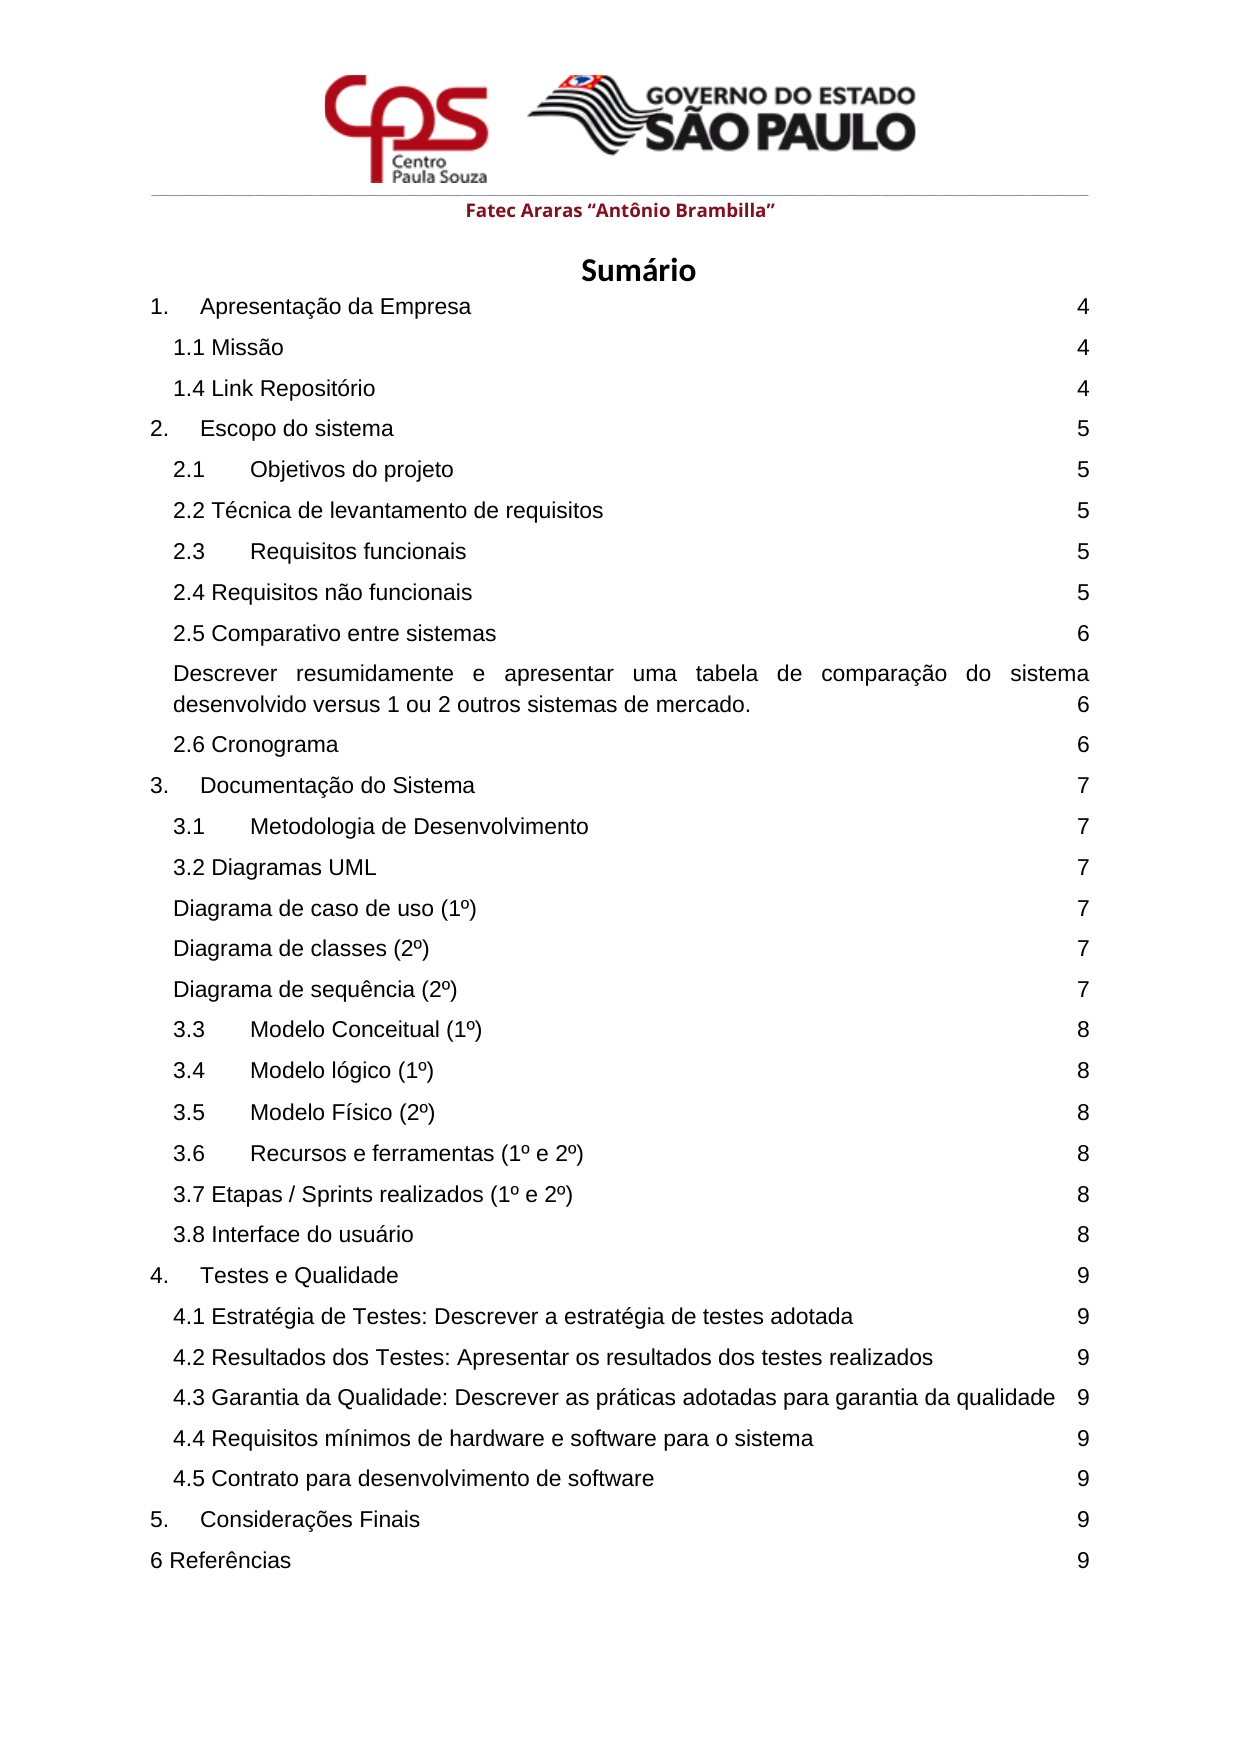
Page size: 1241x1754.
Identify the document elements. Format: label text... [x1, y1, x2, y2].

text 4.4 Requisitos mínimos de hardware e software para o sistema 9 [173, 1425, 1090, 1451]
text 4.3 Garantia da Qualidade: Descrever as práticas adotadas para garantia da qualidade 9 [173, 1384, 1090, 1410]
text 3.2 Diagramas UML 7 [173, 854, 1090, 880]
text 1. Apresentação da Empresa 4 [150, 293, 1090, 319]
text Sumário [187, 249, 1090, 290]
text 1.1 Missão 4 [173, 334, 1090, 360]
text 1.4 Link Repositório 4 [173, 375, 1090, 401]
text 4.2 Resultados dos Testes: Apresentar os resultados dos testes realizados 9 [173, 1343, 1090, 1370]
text 2.6 Cronograma 6 [173, 731, 1090, 757]
text 6 Referências 9 [150, 1547, 1090, 1573]
text 2.2 Técnica de levantamento de requisitos 5 [173, 497, 1090, 524]
text 2.5 Comparativo entre sistemas 6 [173, 620, 1090, 646]
text 3.1 Metodologia de Desenvolvimento 7 [173, 813, 1090, 839]
text 2. Escopo do sistema 5 [150, 415, 1090, 442]
text Diagrama de classes (2º) 7 [173, 935, 1090, 961]
text 3.7 Etapas / Sprints realizados (1º e 2º) 8 [173, 1181, 1090, 1207]
text 2.4 Requisitos não funcionais 5 [173, 579, 1090, 605]
text 3.4 Modelo lógico (1º) 8 [173, 1057, 1090, 1084]
text 3.3 Modelo Conceitual (1º) 8 [173, 1016, 1090, 1043]
text 2.3 Requisitos funcionais 5 [173, 538, 1090, 564]
text 5. Considerações Finais 9 [150, 1506, 1090, 1532]
text 4.5 Contrato para desenvolvimento de software 9 [173, 1465, 1090, 1492]
text Descrever resumidamente e apresentar uma tabela de comparação do sistema desenvolvido versus 1 ou 2 outros sistemas de mercado. 6 [173, 660, 1090, 717]
text 3.5 Modelo Físico (2º) 8 [173, 1098, 1090, 1125]
text Diagrama de sequência (2º) 7 [173, 976, 1090, 1002]
text 4. Testes e Qualidade 9 [150, 1262, 1090, 1288]
picture [324, 75, 916, 183]
text 3.8 Interface do usuário 8 [173, 1221, 1090, 1247]
text 3.6 Recursos e ferramentas (1º e 2º) 8 [173, 1139, 1090, 1166]
text 2.1 Objetivos do projeto 5 [173, 456, 1090, 483]
text 4.1 Estratégia de Testes: Descrever a estratégia de testes adotada 9 [173, 1303, 1090, 1329]
text Diagrama de caso de uso (1º) 7 [173, 894, 1090, 921]
text 3. Documentação do Sistema 7 [150, 772, 1090, 798]
